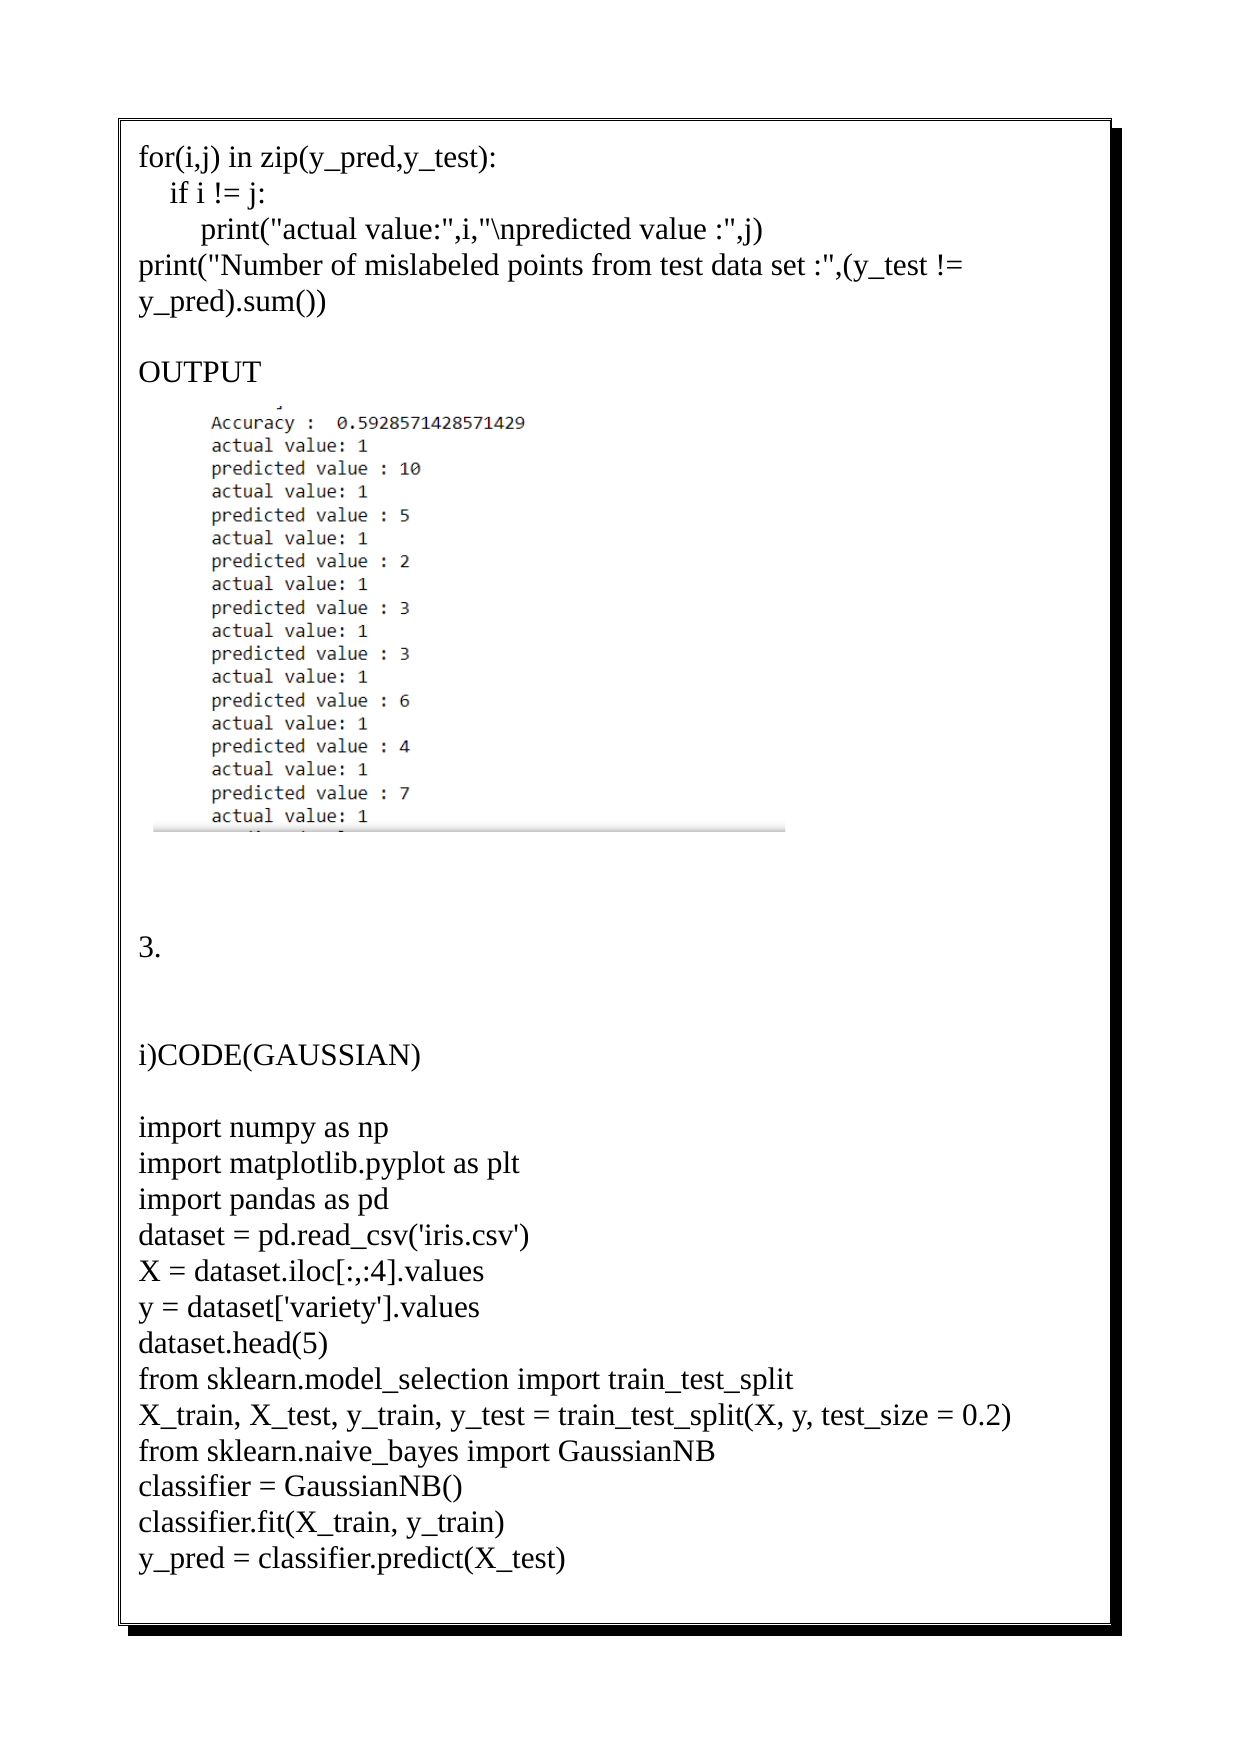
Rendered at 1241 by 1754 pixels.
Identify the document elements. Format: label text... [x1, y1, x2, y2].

text i)CODE(GAUSSIAN) [138, 1036, 1092, 1072]
text OUTPUT [138, 354, 1092, 389]
picture [153, 406, 786, 832]
text from sklearn.model_selection import train_test_split [138, 1360, 1092, 1396]
text import matplotlib.pyplot as plt [138, 1144, 1092, 1180]
text X_train, X_test, y_train, y_test = train_test_split(X, y, test_size = 0.2) [138, 1396, 1092, 1432]
text if i != j: [138, 174, 1092, 210]
text from sklearn.naive_bayes import GaussianNB [138, 1432, 1092, 1468]
text for(i,j) in zip(y_pred,y_test): [138, 138, 1092, 174]
text classifier = GaussianNB() [138, 1468, 1092, 1504]
text import numpy as np [138, 1108, 1092, 1144]
text 3. [138, 929, 1092, 964]
text print("Number of mislabeled points from test data set :",(y_test != y_pred).sum()) [138, 246, 1092, 318]
text y = dataset['variety'].values [138, 1288, 1092, 1324]
text X = dataset.iloc[:,:4].values [138, 1252, 1092, 1288]
text classifier.fit(X_train, y_train) [138, 1504, 1092, 1539]
text y_pred = classifier.predict(X_test) [138, 1539, 1092, 1576]
text dataset.head(5) [138, 1324, 1092, 1360]
text print("actual value:",i,"\npredicted value :",j) [138, 210, 1092, 246]
text import pandas as pd [138, 1180, 1092, 1216]
text dataset = pd.read_csv('iris.csv') [138, 1216, 1092, 1252]
